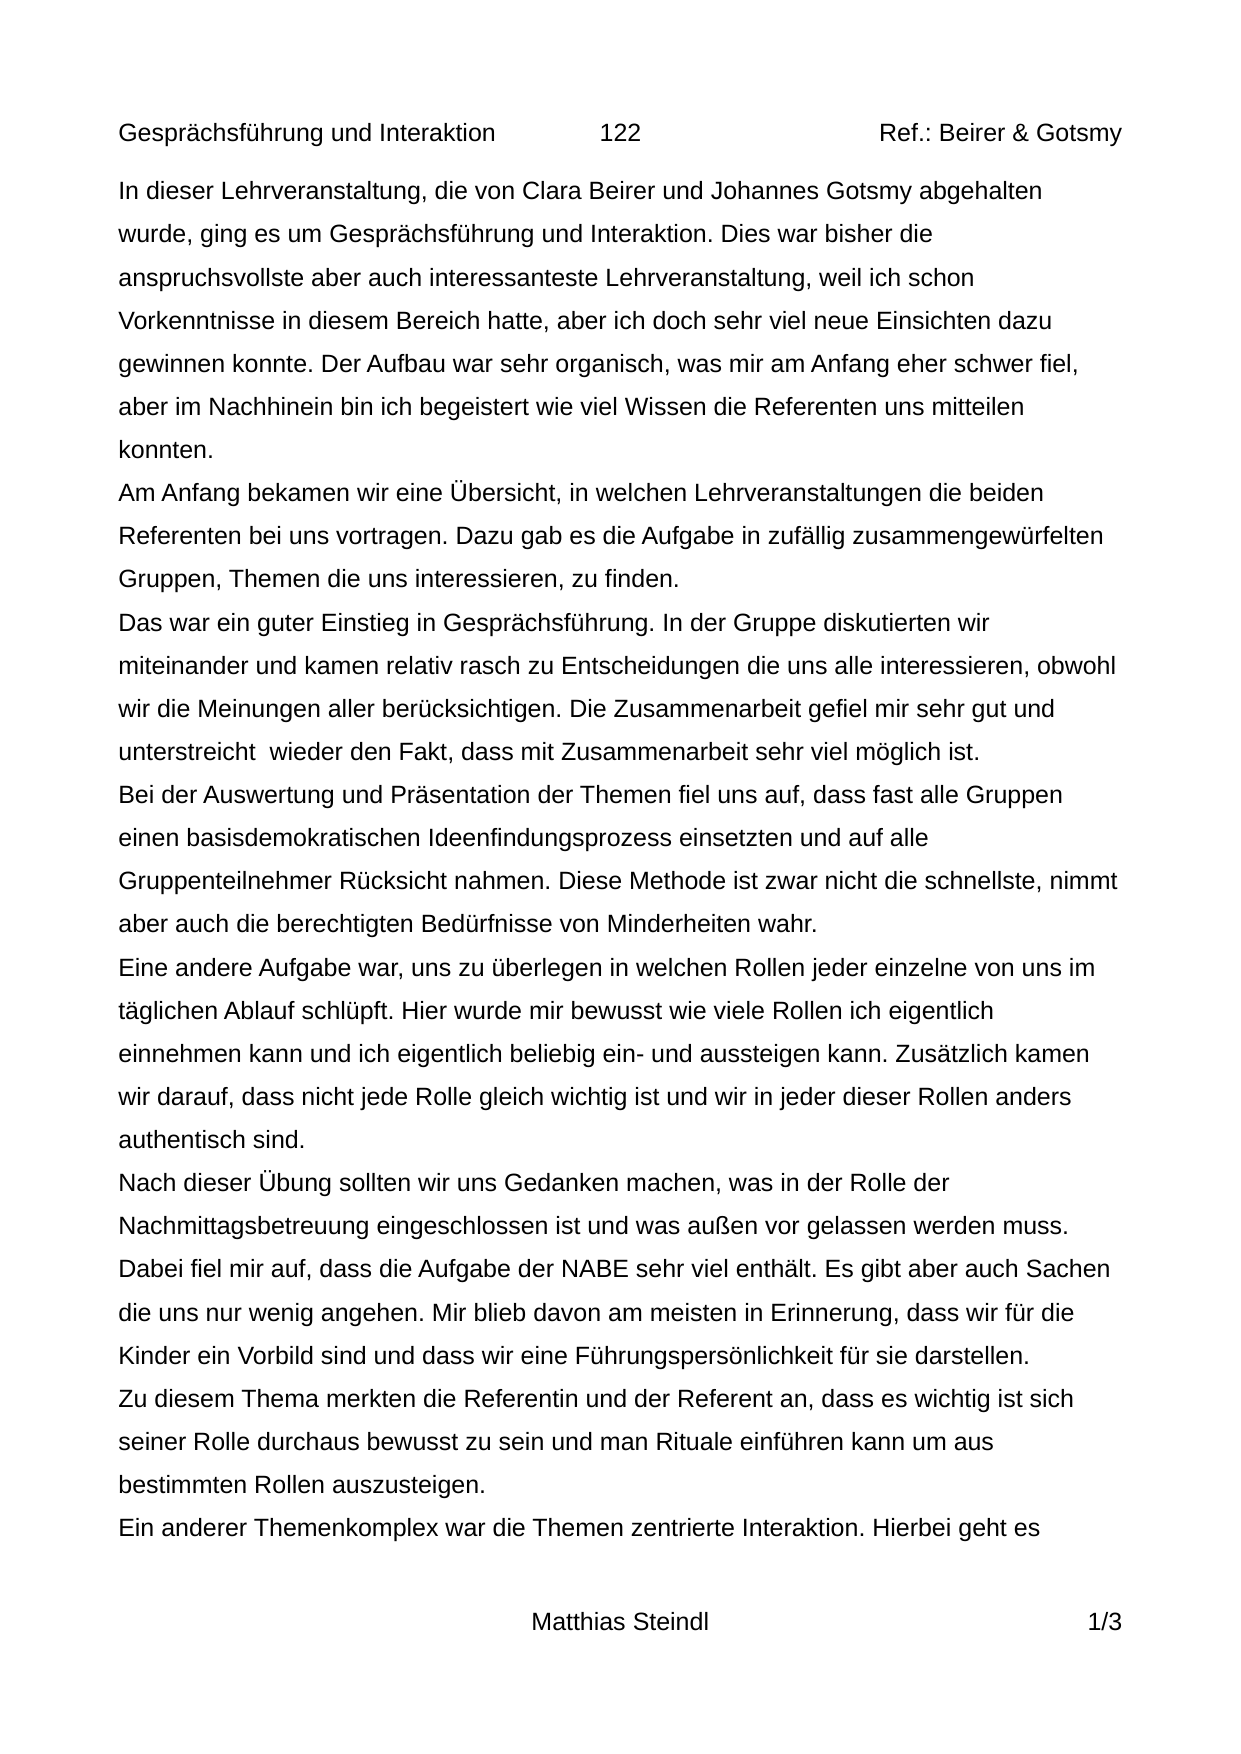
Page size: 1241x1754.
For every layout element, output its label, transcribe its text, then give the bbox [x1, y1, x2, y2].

text In dieser Lehrveranstaltung, die von Clara Beirer und Johannes Gotsmy abgehalten wurde, ging es um Gesprächsführung und Interaktion. Dies war bisher die anspruchsvollste aber auch interessanteste Lehrveranstaltung, weil ich schon Vorkenntnisse in diesem Bereich hatte, aber ich doch sehr viel neue Einsichten dazu gewinnen konnte. Der Aufbau war sehr organisch, was mir am Anfang eher schwer fiel, aber im Nachhinein bin ich begeistert wie viel Wissen die Referenten uns mitteilen konnten. [118, 176, 1122, 464]
text Das war ein guter Einstieg in Gesprächsführung. In der Gruppe diskutierten wir miteinander und kamen relativ rasch zu Entscheidungen die uns alle interessieren, obwohl wir die Meinungen aller berücksichtigen. Die Zusammenarbeit gefiel mir sehr gut und unterstreicht wieder den Fakt, dass mit Zusammenarbeit sehr viel möglich ist. [118, 608, 1122, 766]
text Zu diesem Thema merkten die Referentin und der Referent an, dass es wichtig ist sich seiner Rolle durchaus bewusst zu sein und man Rituale einführen kann um aus bestimmten Rollen auszusteigen. [118, 1384, 1122, 1499]
text Am Anfang bekamen wir eine Übersicht, in welchen Lehrveranstaltungen die beiden Referenten bei uns vortragen. Dazu gab es die Aufgabe in zufällig zusammengewürfelten Gruppen, Themen die uns interessieren, zu finden. [118, 478, 1122, 593]
text Ein anderer Themenkomplex war die Themen zentrierte Interaktion. Hierbei geht es [118, 1513, 1122, 1542]
text Eine andere Aufgabe war, uns zu überlegen in welchen Rollen jeder einzelne von uns im täglichen Ablauf schlüpft. Hier wurde mir bewusst wie viele Rollen ich eigentlich einnehmen kann und ich eigentlich beliebig ein- und aussteigen kann. Zusätzlich kamen wir darauf, dass nicht jede Rolle gleich wichtig ist und wir in jeder dieser Rollen anders authentisch sind. [118, 953, 1122, 1154]
text Bei der Auswertung und Präsentation der Themen fiel uns auf, dass fast alle Gruppen einen basisdemokratischen Ideenfindungsprozess einsetzten und auf alle Gruppenteilnehmer Rücksicht nahmen. Diese Methode ist zwar nicht die schnellste, nimmt aber auch die berechtigten Bedürfnisse von Minderheiten wahr. [118, 780, 1122, 938]
text Nach dieser Übung sollten wir uns Gedanken machen, was in der Rolle der Nachmittagsbetreuung eingeschlossen ist und was außen vor gelassen werden muss. Dabei fiel mir auf, dass die Aufgabe der NABE sehr viel enthält. Es gibt aber auch Sachen die uns nur wenig angehen. Mir blieb davon am meisten in Erinnerung, dass wir für die Kinder ein Vorbild sind und dass wir eine Führungspersönlichkeit für sie darstellen. [118, 1168, 1122, 1369]
